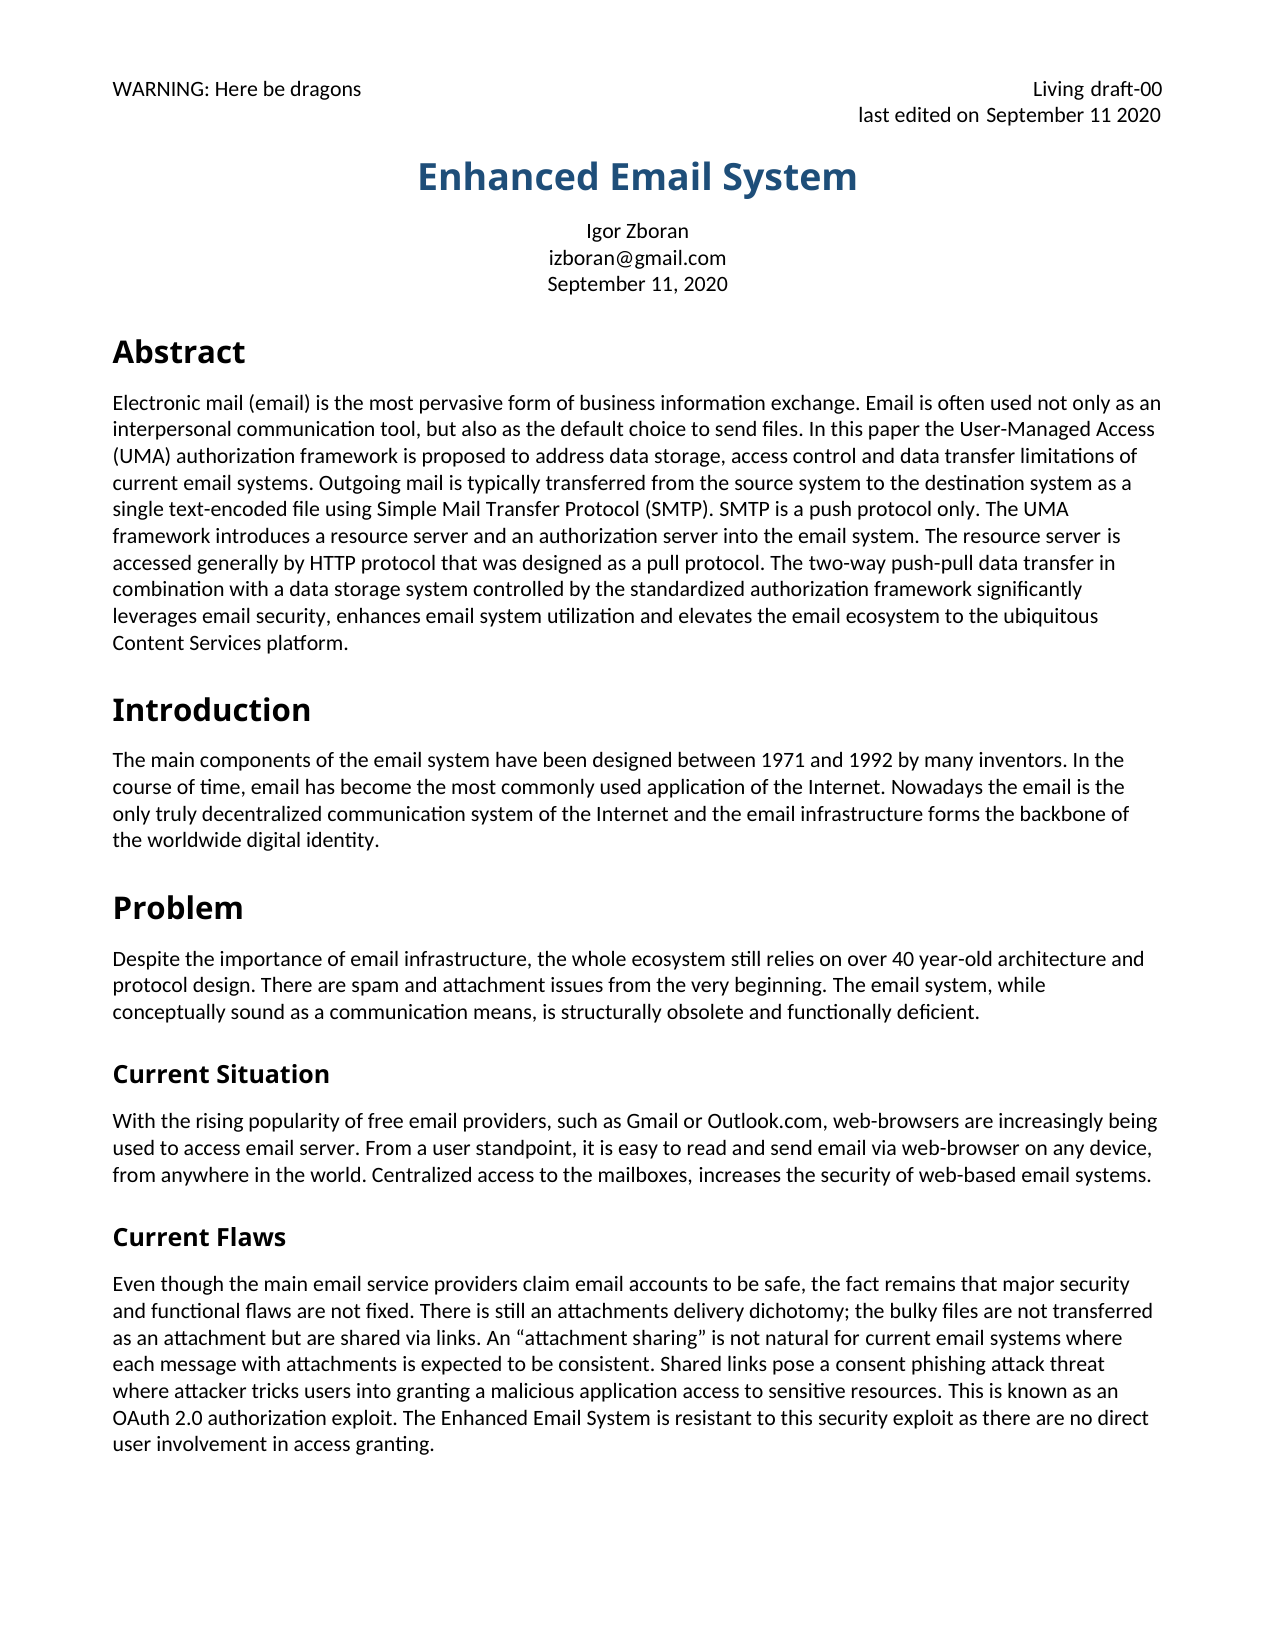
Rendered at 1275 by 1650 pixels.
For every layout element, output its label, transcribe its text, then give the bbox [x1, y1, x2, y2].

text izboran@gmail.com [112, 244, 1162, 271]
text Introduction [112, 688, 1162, 730]
text Electronic mail (email) is the most pervasive form of business information exchange. Email is often used not only as an interpersonal communication tool, but also as the default choice to send files. In this paper the User-Managed Access (UMA) authorization framework is proposed to address data storage, access control and data transfer limitations of current email systems. Outgoing mail is typically transferred from the source system to the destination system as a single text-encoded file using Simple Mail Transfer Protocol (SMTP). SMTP is a push protocol only. The UMA framework introduces a resource server and an authorization server into the email system. The resource server is accessed generally by HTTP protocol that was designed as a pull protocol. The two-way push-pull data transfer in combination with a data storage system controlled by the standardized authorization framework significantly leverages email security, enhances email system utilization and elevates the email ecosystem to the ubiquitous Content Services platform. [112, 389, 1162, 655]
text Enhanced Email System [112, 150, 1162, 201]
text Current Situation [112, 1057, 1162, 1091]
text The main components of the email system have been designed between 1971 and 1992 by many inventors. In the course of time, email has become the most commonly used application of the Internet. Nowadays the email is the only truly decentralized communication system of the Internet and the email infrastructure forms the backbone of the worldwide digital identity. [112, 747, 1162, 853]
text Current Flaws [112, 1220, 1162, 1254]
text Even though the main email service providers claim email accounts to be safe, the fact remains that major security and functional flaws are not fixed. There is still an attachments delivery dichotomy; the bulky files are not transferred as an attachment but are shared via links. An “attachment sharing” is not natural for current email systems where each message with attachments is expected to be consistent. Shared links pose a consent phishing attack threat where attacker tricks users into granting a malicious application access to sensitive resources. This is known as an OAuth 2.0 authorization exploit. The Enhanced Email System is resistant to this security exploit as there are no direct user involvement in access granting. [112, 1270, 1162, 1457]
text Abstract [112, 330, 1162, 372]
text With the rising popularity of free email providers, such as Gmail or Outlook.com, web-browsers are increasingly being used to access email server. From a user standpoint, it is easy to read and send email via web-browser on any device, from anywhere in the world. Centralized access to the mailboxes, increases the security of web-based email systems. [112, 1107, 1162, 1187]
text September 11, 2020 [112, 271, 1162, 297]
text Problem [112, 886, 1162, 928]
text Igor Zboran [112, 217, 1162, 244]
text Despite the importance of email infrastructure, the whole ecosystem still relies on over 40 year-old architecture and protocol design. There are spam and attachment issues from the very beginning. The email system, while conceptually sound as a communication means, is structurally obsolete and functionally deficient. [112, 945, 1162, 1025]
